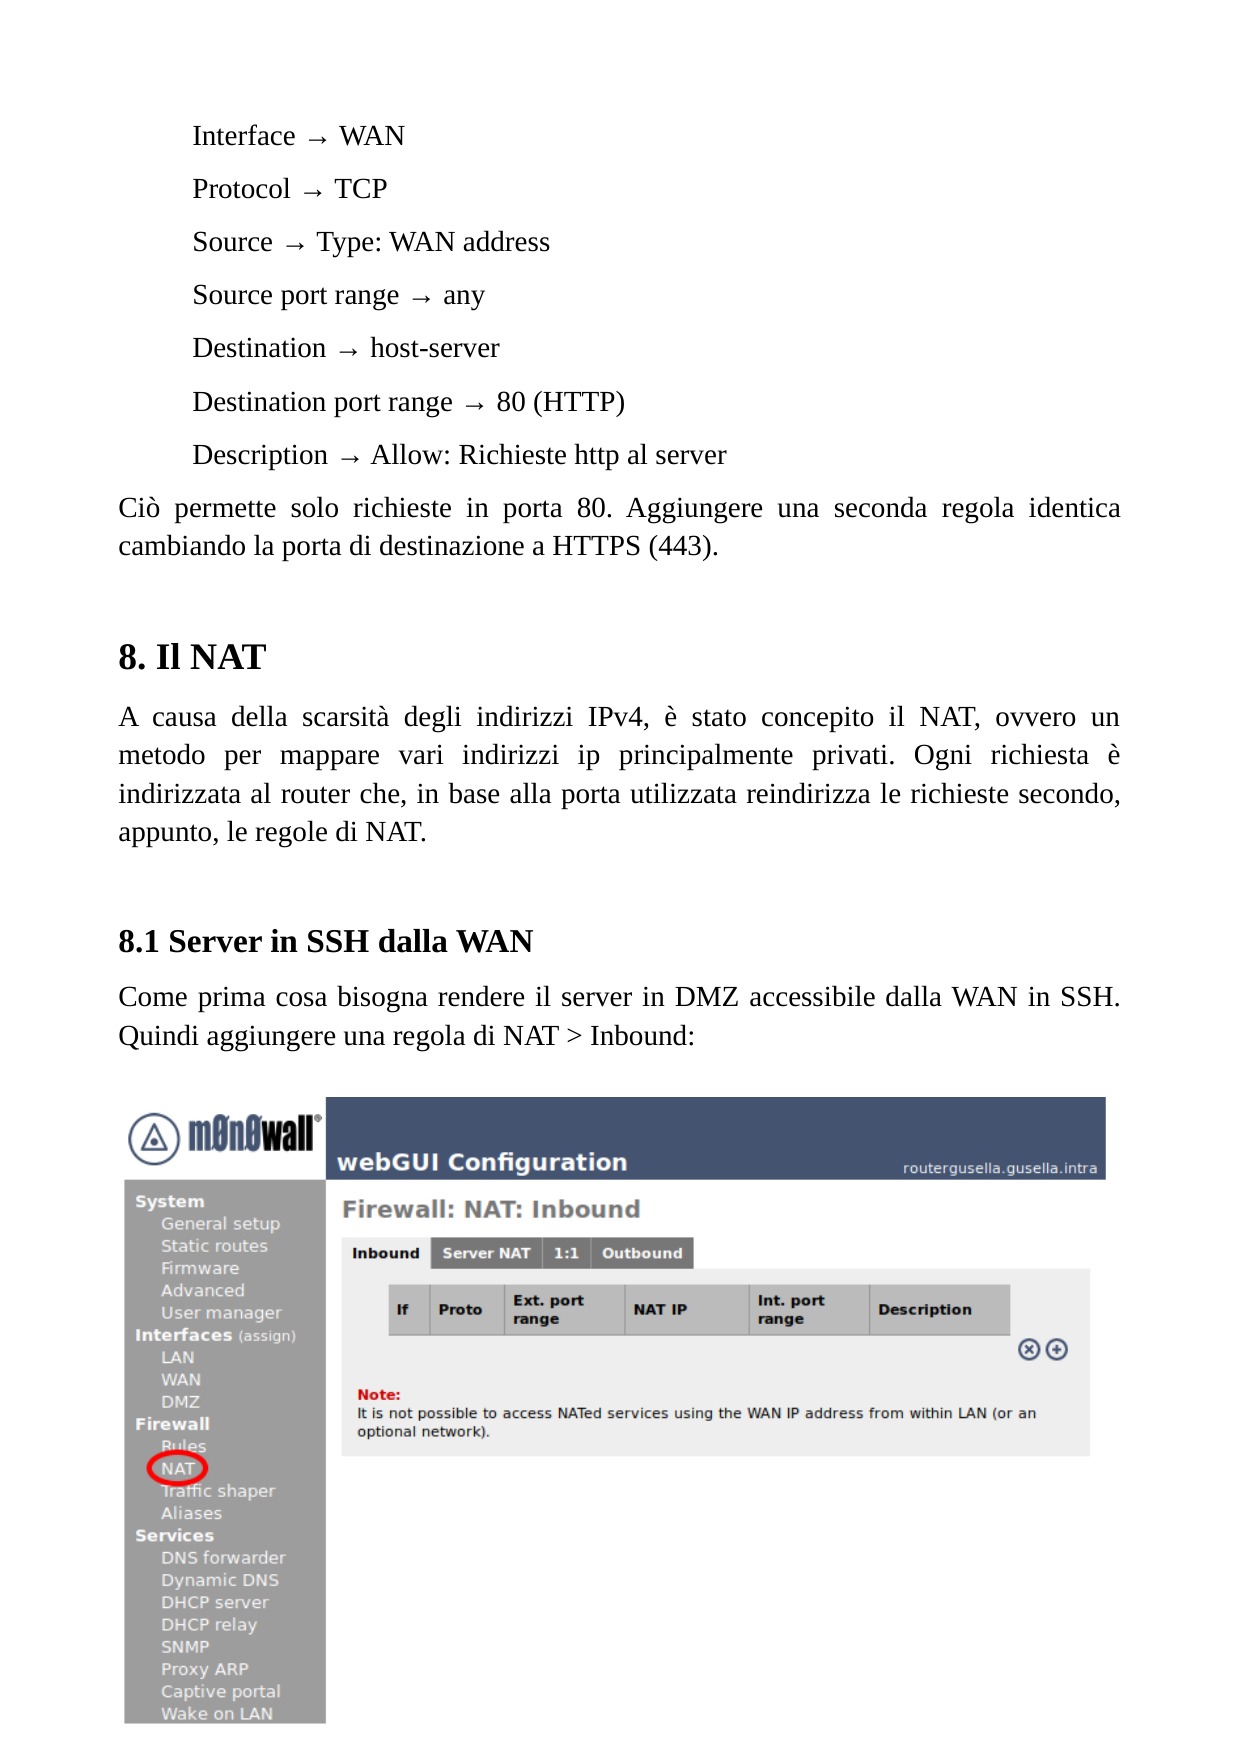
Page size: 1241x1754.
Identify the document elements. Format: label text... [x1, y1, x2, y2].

text A causa della scarsità degli indirizzi IPv4, è stato concepito il NAT, ovvero un metodo per mappare vari indirizzi ip principalmente privati. Ogni richiesta è indirizzata al router che, in base alla porta utilizzata reindirizza le richieste secondo, appunto, le regole di NAT. [118, 699, 1122, 848]
text Destination port range → 80 (HTTP) [118, 384, 1122, 417]
text Description → Allow: Richieste http al server [118, 437, 1122, 470]
text Destination → host-server [118, 331, 1122, 364]
text 8. Il NAT [118, 635, 1122, 678]
text Source → Type: WAN address [118, 224, 1122, 258]
text Protocol → TCP [118, 171, 1122, 205]
text Come prima cosa bisogna rendere il server in DMZ accessibile dalla WAN in SSH. Quindi aggiungere una regola di NAT > Inbound: [118, 979, 1122, 1052]
text Source port range → any [118, 277, 1122, 311]
text Ciò permette solo richieste in porta 80. Aggiungere una seconda regola identica cambiando la porta di destinazione a HTTPS (443). [118, 490, 1122, 562]
text 8.1 Server in SSH dalla WAN [118, 921, 1122, 959]
picture [118, 1097, 1123, 1725]
text Interface → WAN [118, 118, 1122, 152]
